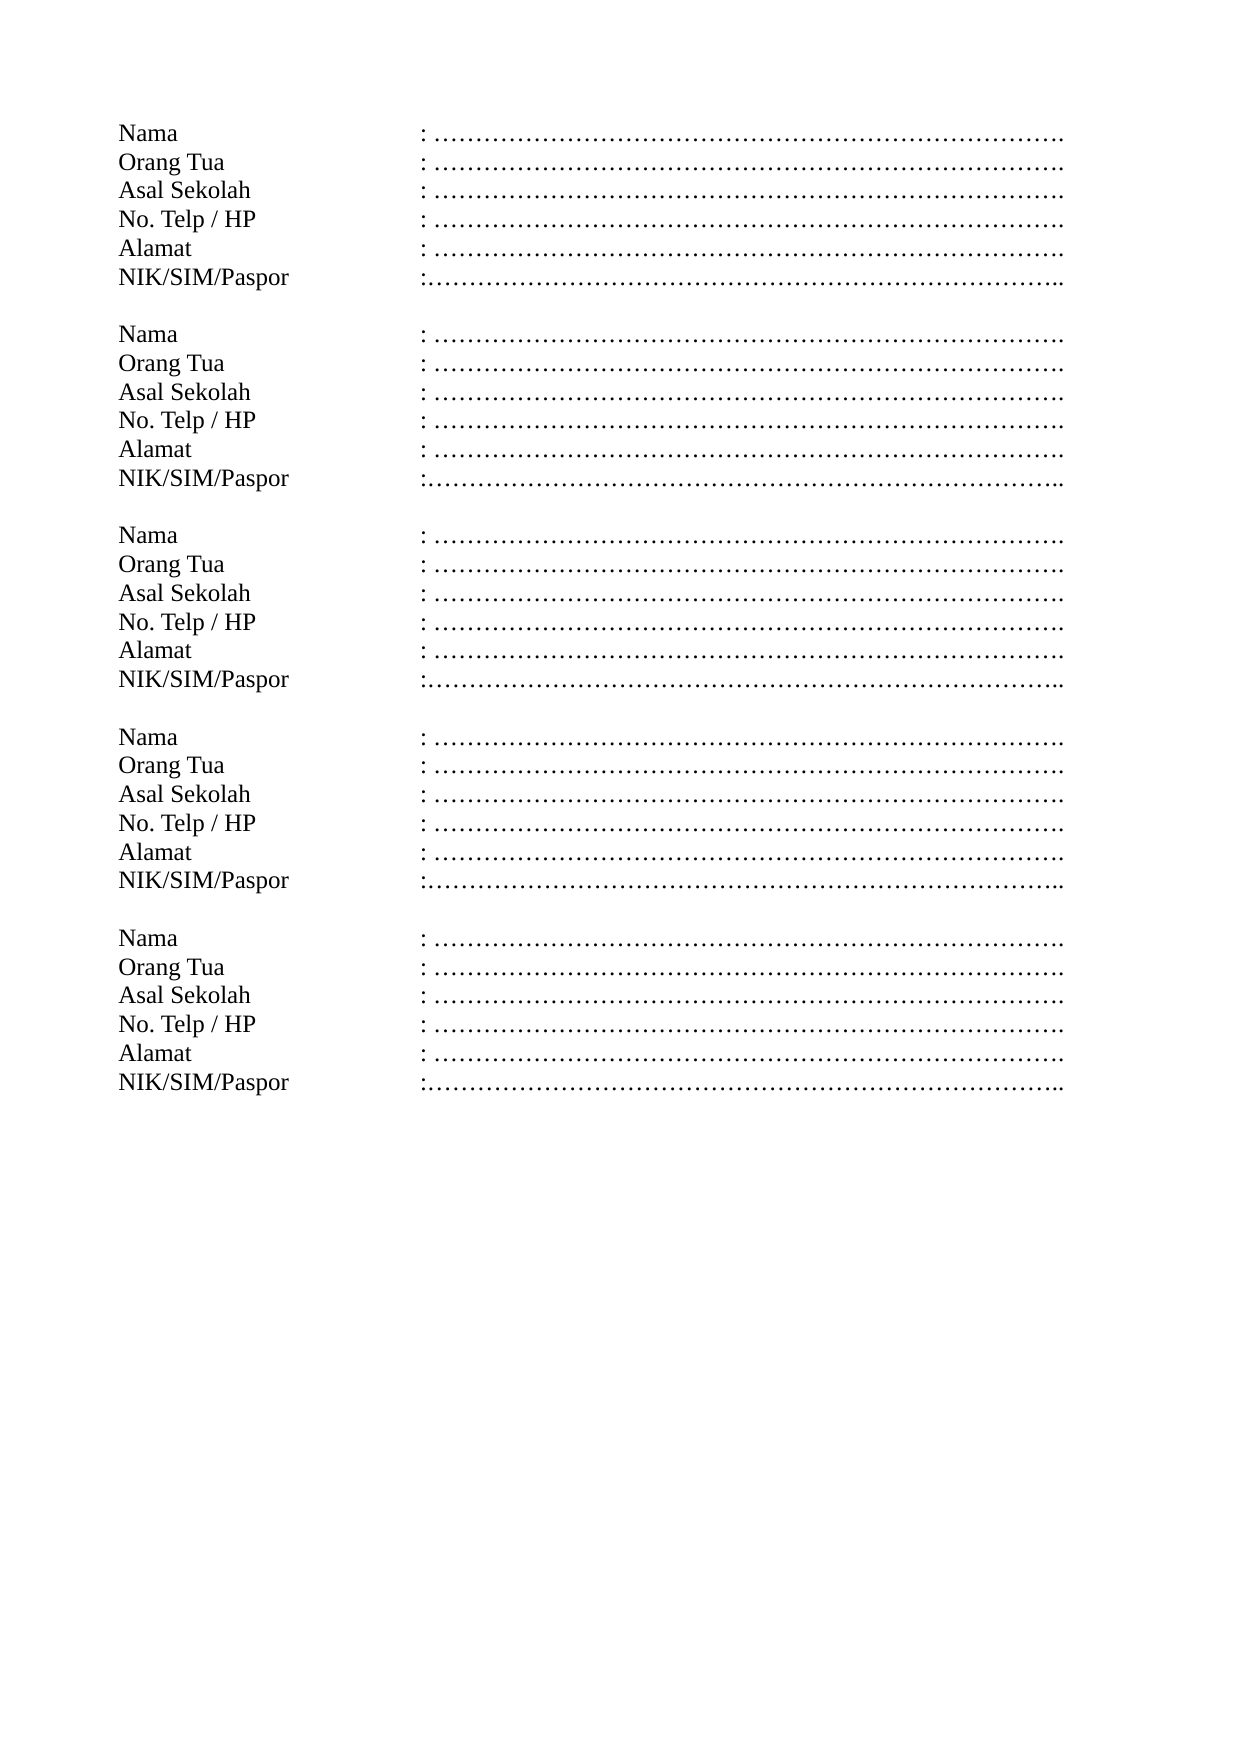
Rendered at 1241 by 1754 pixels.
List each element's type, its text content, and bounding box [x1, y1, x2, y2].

text Orang Tua : …………………………………………………………………. [118, 549, 1122, 578]
text Nama : …………………………………………………………………. [118, 118, 1122, 147]
text Orang Tua : …………………………………………………………………. [118, 751, 1122, 779]
text Nama : …………………………………………………………………. [118, 319, 1122, 348]
text Orang Tua : …………………………………………………………………. [118, 952, 1122, 981]
text Alamat : …………………………………………………………………. [118, 1038, 1122, 1067]
text Asal Sekolah : …………………………………………………………………. [118, 377, 1122, 406]
text Orang Tua : …………………………………………………………………. [118, 348, 1122, 377]
text NIK/SIM/Paspor :………………………………………………………………….. [118, 463, 1122, 492]
text Nama : …………………………………………………………………. [118, 521, 1122, 549]
text No. Telp / HP : …………………………………………………………………. [118, 406, 1122, 434]
text NIK/SIM/Paspor :………………………………………………………………….. [118, 1067, 1122, 1096]
text Alamat : …………………………………………………………………. [118, 434, 1122, 463]
text Asal Sekolah : …………………………………………………………………. [118, 779, 1122, 808]
text Asal Sekolah : …………………………………………………………………. [118, 981, 1122, 1009]
text Nama : …………………………………………………………………. [118, 722, 1122, 751]
text No. Telp / HP : …………………………………………………………………. [118, 808, 1122, 837]
text NIK/SIM/Paspor :………………………………………………………………….. [118, 866, 1122, 894]
text Asal Sekolah : …………………………………………………………………. [118, 176, 1122, 204]
text No. Telp / HP : …………………………………………………………………. [118, 607, 1122, 636]
text No. Telp / HP : …………………………………………………………………. [118, 1009, 1122, 1038]
text NIK/SIM/Paspor :………………………………………………………………….. [118, 664, 1122, 693]
text Alamat : …………………………………………………………………. [118, 233, 1122, 262]
text Alamat : …………………………………………………………………. [118, 636, 1122, 664]
text No. Telp / HP : …………………………………………………………………. [118, 204, 1122, 233]
text Orang Tua : …………………………………………………………………. [118, 147, 1122, 176]
text Alamat : …………………………………………………………………. [118, 837, 1122, 866]
text Nama : …………………………………………………………………. [118, 923, 1122, 952]
text Asal Sekolah : …………………………………………………………………. [118, 578, 1122, 607]
text NIK/SIM/Paspor :………………………………………………………………….. [118, 262, 1122, 291]
